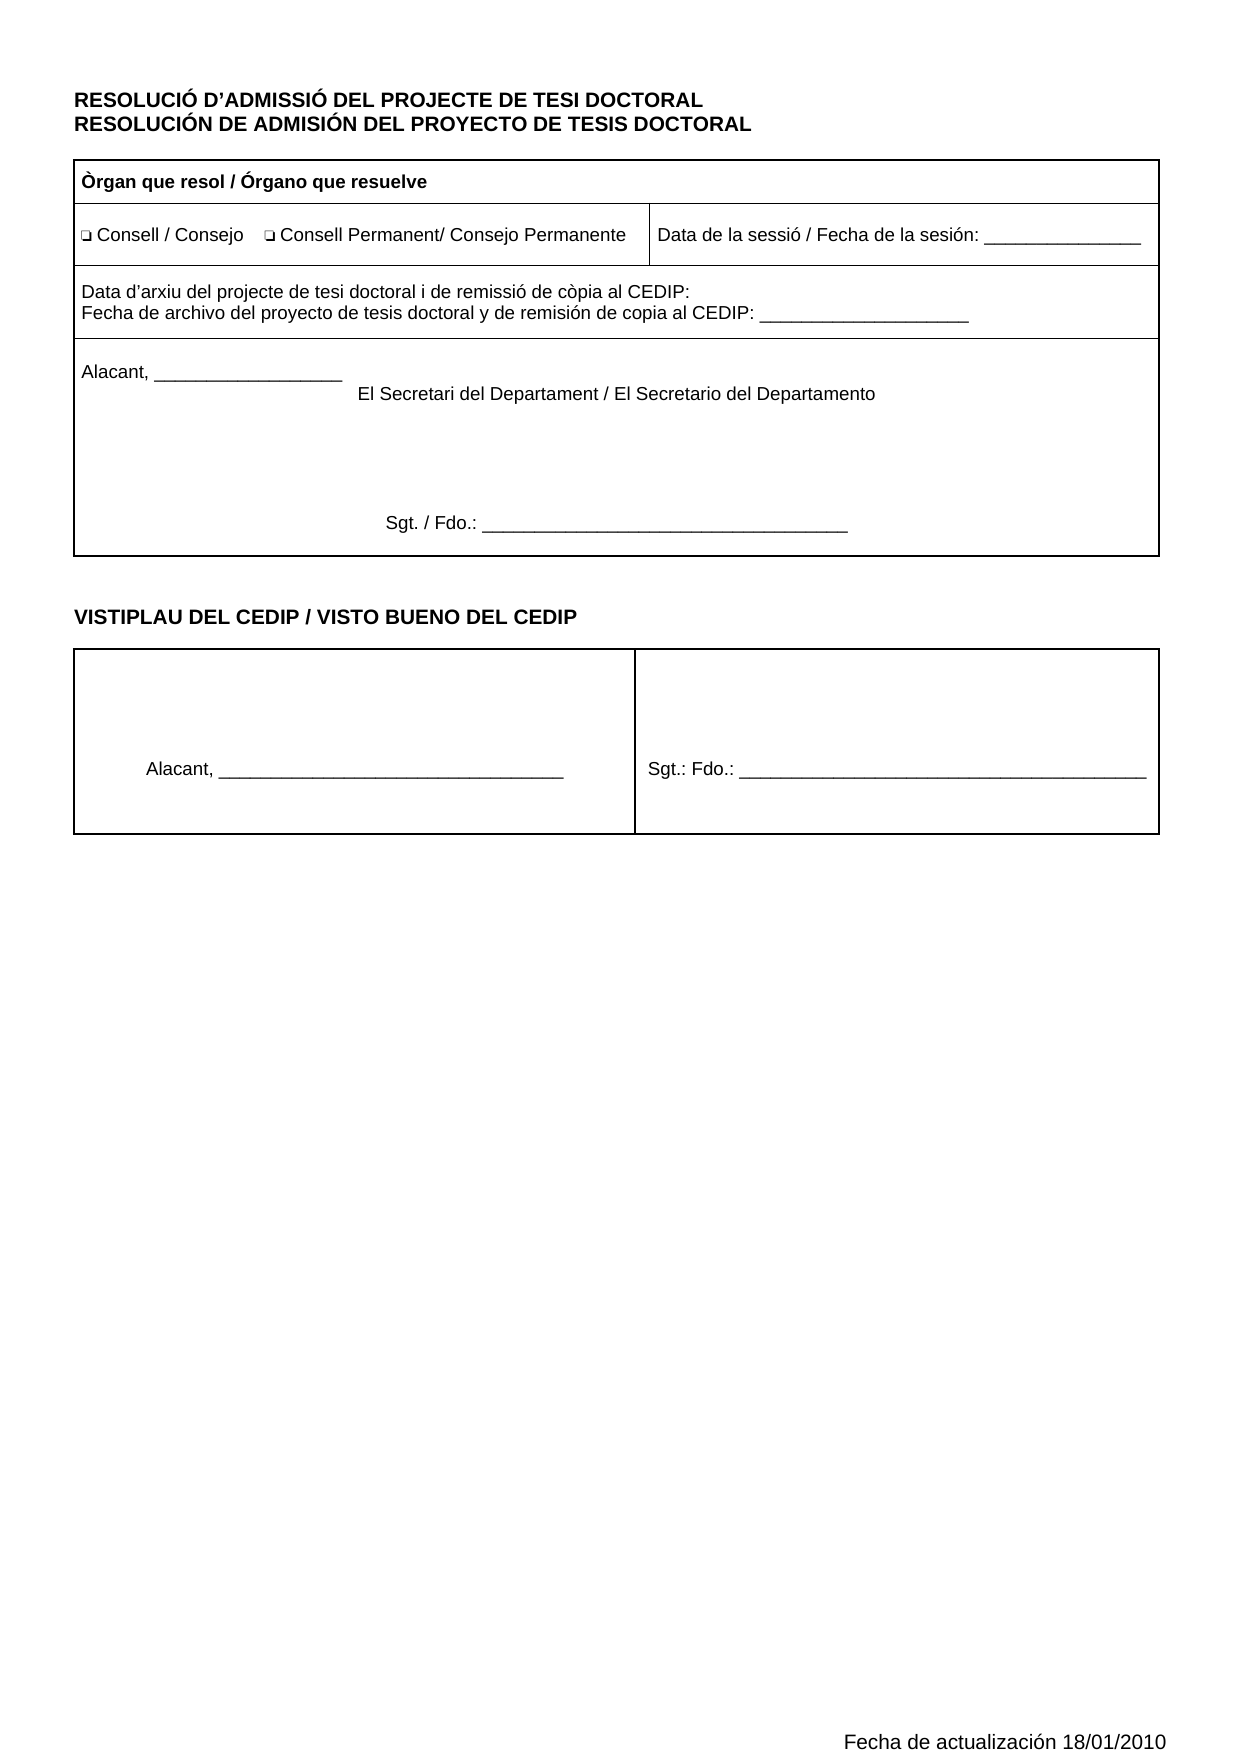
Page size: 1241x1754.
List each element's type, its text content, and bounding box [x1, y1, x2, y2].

subtitle RESOLUCIÓ D’ADMISSIÓ DEL PROJECTE DE TESI DOCTORAL [74, 87, 1166, 111]
subtitle RESOLUCIÓN DE ADMISIÓN DEL PROYECTO DE TESIS DOCTORAL [74, 111, 1166, 135]
table_cell Data de la sessió / Fecha de la sesión: _______________ [650, 204, 1158, 265]
table_header Òrgan que resol / Órgano que resuelve [75, 161, 1158, 203]
table_cell Data d’arxiu del projecte de tesi doctoral i de remissió de còpia al CEDIP: Fecha de archivo del proyecto de tesis doctoral y de remisión de copia al CEDIP: ____________________ [75, 266, 1158, 338]
table_header Alacant, _________________________________ [75, 650, 634, 832]
table_cell Alacant, __________________ El Secretari del Departament / El Secretario del Departamento Sgt. / Fdo.: ___________________________________ [75, 339, 1158, 555]
table_cell  Consell / Consejo  Consell Permanent/ Consejo Permanente [75, 204, 649, 265]
text VISTIPLAU DEL CEDIP / VISTO BUENO DEL CEDIP [74, 605, 1166, 629]
table_header Sgt.: Fdo.: _______________________________________ [636, 650, 1158, 832]
